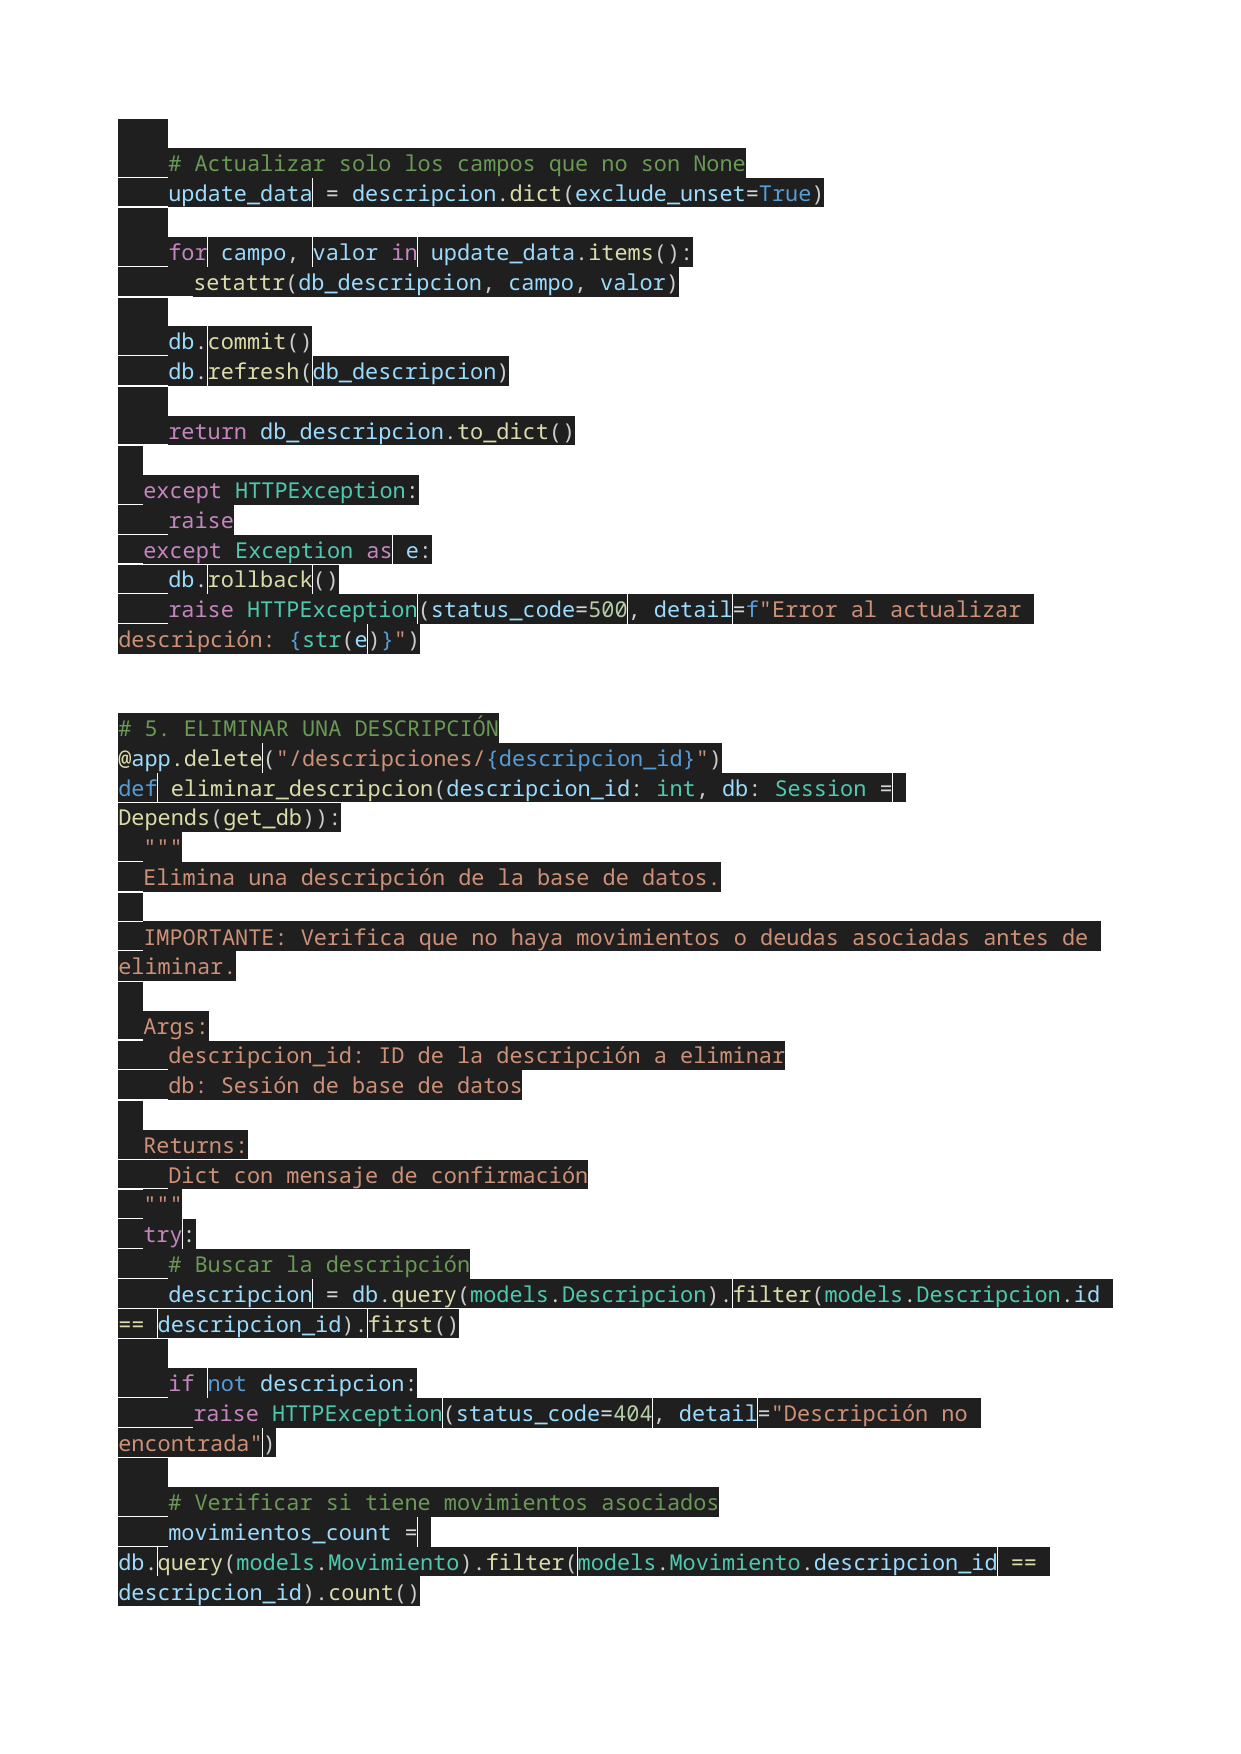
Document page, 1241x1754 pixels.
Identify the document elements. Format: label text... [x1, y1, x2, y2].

text raise [118, 505, 1122, 535]
text Dict con mensaje de confirmación [118, 1159, 1122, 1189]
text @app.delete("/descripciones/{descripcion_id}") [118, 743, 1122, 773]
text # Actualizar solo los campos que no son None [118, 148, 1122, 178]
text Returns: [118, 1130, 1122, 1159]
text db: Sesión de base de datos [118, 1070, 1122, 1100]
text Elimina una descripción de la base de datos. [118, 862, 1122, 892]
text update_data = descripcion.dict(exclude_unset=True) [118, 178, 1122, 207]
text db.refresh(db_descripcion) [118, 356, 1122, 386]
text # Verificar si tiene movimientos asociados [118, 1487, 1122, 1517]
text if not descripcion: [118, 1368, 1122, 1398]
text descripcion_id: ID de la descripción a eliminar [118, 1041, 1122, 1070]
text for campo, valor in update_data.items(): [118, 237, 1122, 267]
text IMPORTANTE: Verifica que no haya movimientos o deudas asociadas antes de eliminar. [118, 921, 1122, 981]
text return db_descripcion.to_dict() [118, 416, 1122, 445]
text db.rollback() [118, 564, 1122, 594]
text setattr(db_descripcion, campo, valor) [118, 267, 1122, 297]
text descripcion = db.query(models.Descripcion).filter(models.Descripcion.id == descripcion_id).first() [118, 1279, 1122, 1338]
text """ [118, 832, 1122, 862]
text raise HTTPException(status_code=500, detail=f"Error al actualizar descripción: {str(e)}") [118, 594, 1122, 654]
text Args: [118, 1011, 1122, 1041]
text # Buscar la descripción [118, 1249, 1122, 1279]
text db.commit() [118, 326, 1122, 356]
text def eliminar_descripcion(descripcion_id: int, db: Session = Depends(get_db)): [118, 773, 1122, 832]
text except HTTPException: [118, 475, 1122, 505]
text raise HTTPException(status_code=404, detail="Descripción no encontrada") [118, 1398, 1122, 1457]
text # 5. ELIMINAR UNA DESCRIPCIÓN [118, 713, 1122, 743]
text """ [118, 1189, 1122, 1219]
text try: [118, 1219, 1122, 1249]
text movimientos_count = db.query(models.Movimiento).filter(models.Movimiento.descripcion_id == descripcion_id).count() [118, 1517, 1122, 1606]
text except Exception as e: [118, 535, 1122, 564]
